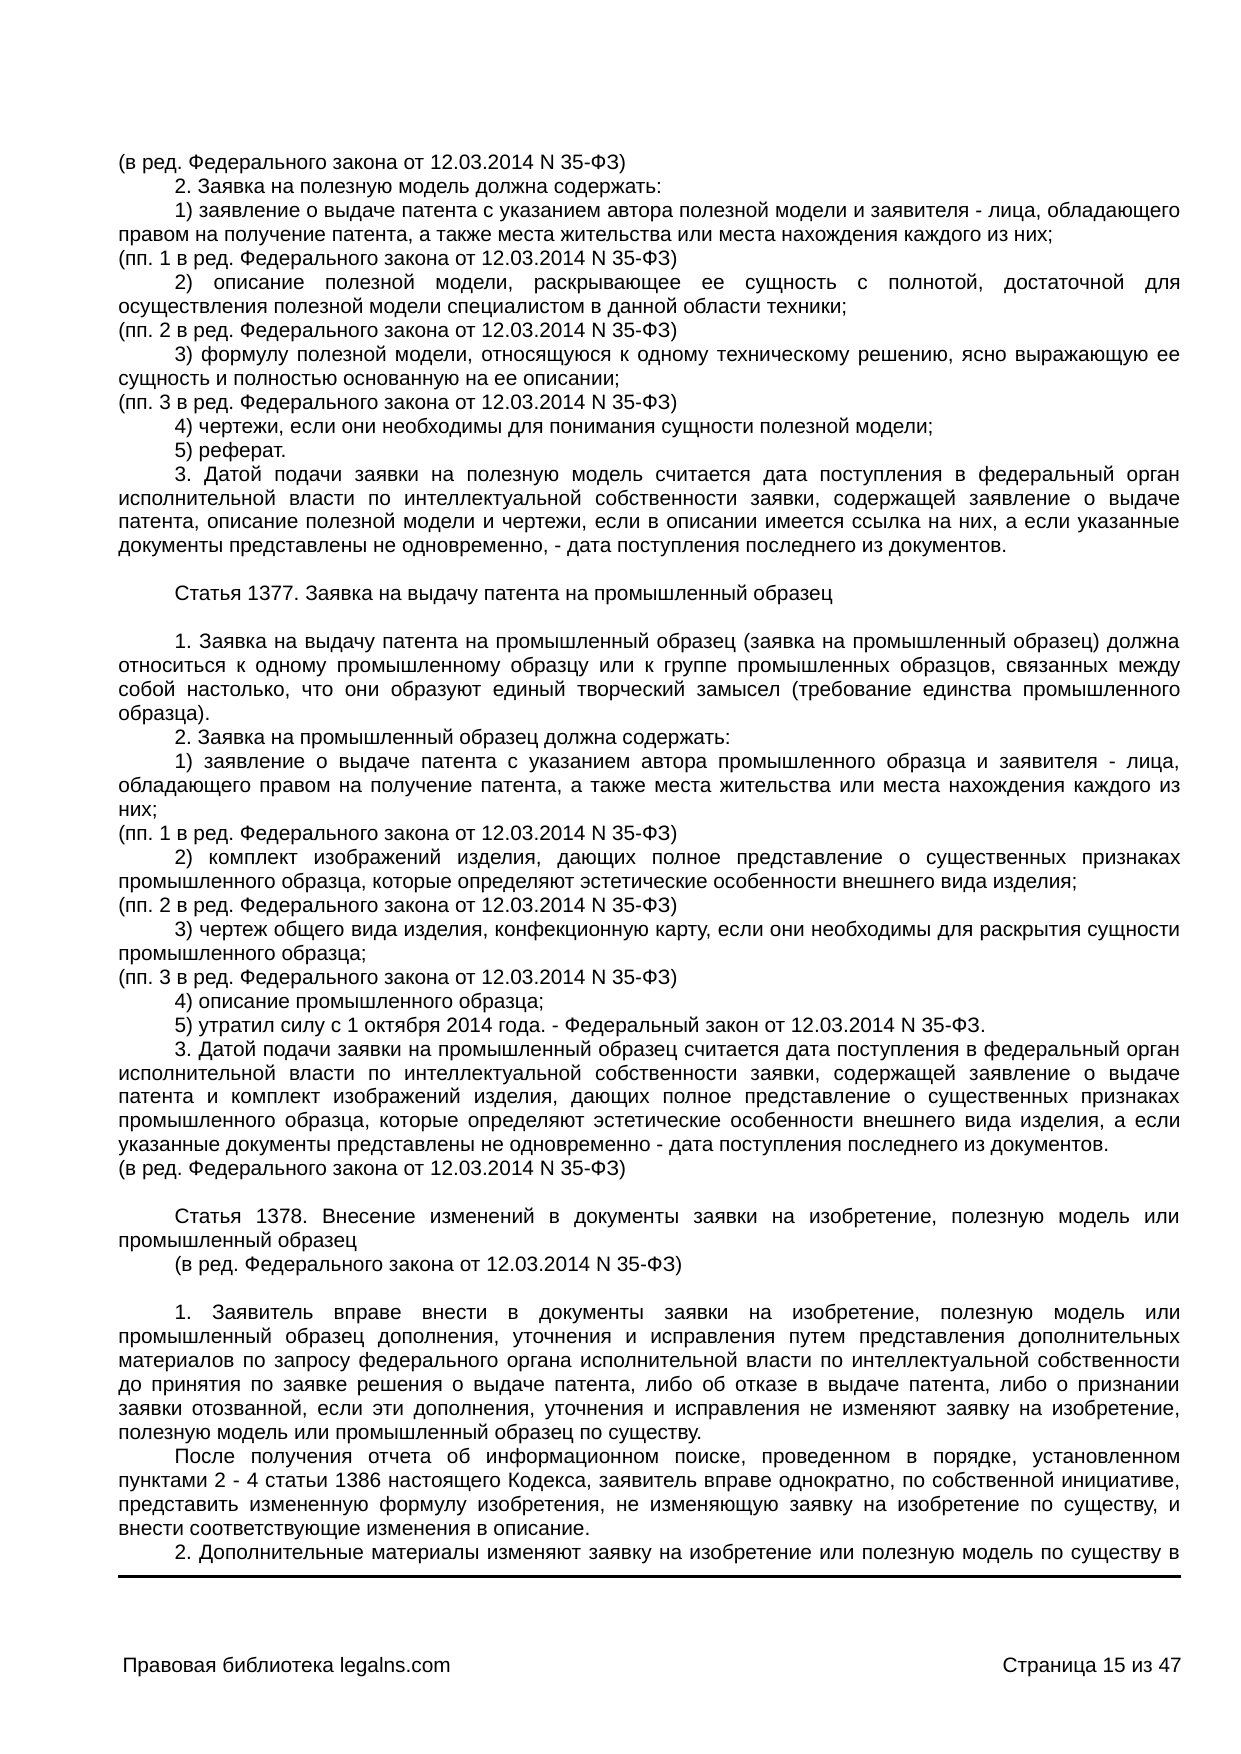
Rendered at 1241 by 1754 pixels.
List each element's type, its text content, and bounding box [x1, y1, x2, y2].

text 5) утратил силу с 1 октября 2014 года. - Федеральный закон от 12.03.2014 N 35-ФЗ. [118, 1012, 1181, 1036]
text 3. Датой подачи заявки на промышленный образец считается дата поступления в федеральный орган исполнительной власти по интеллектуальной собственности заявки, содержащей заявление о выдаче патента и комплект изображений изделия, дающих полное представление о существенных признаках промышленного образца, которые определяют эстетические особенности внешнего вида изделия, а если указанные документы представлены не одновременно - дата поступления последнего из документов. [118, 1036, 1181, 1156]
subtitle Статья 1378. Внесение изменений в документы заявки на изобретение, полезную модель или промышленный образец [118, 1204, 1181, 1252]
text (в ред. Федерального закона от 12.03.2014 N 35-ФЗ) [118, 1156, 1181, 1180]
text (пп. 1 в ред. Федерального закона от 12.03.2014 N 35-ФЗ) [118, 821, 1181, 845]
text 4) чертежи, если они необходимы для понимания сущности полезной модели; [118, 413, 1181, 437]
text 4) описание промышленного образца; [118, 988, 1181, 1012]
text 2) описание полезной модели, раскрывающее ее сущность с полнотой, достаточной для осуществления полезной модели специалистом в данной области техники; [118, 270, 1181, 318]
text 5) реферат. [118, 437, 1181, 461]
text (пп. 3 в ред. Федерального закона от 12.03.2014 N 35-ФЗ) [118, 389, 1181, 413]
text 3) чертеж общего вида изделия, конфекционную карту, если они необходимы для раскрытия сущности промышленного образца; [118, 917, 1181, 964]
text (пп. 3 в ред. Федерального закона от 12.03.2014 N 35-ФЗ) [118, 964, 1181, 988]
text 1) заявление о выдаче патента с указанием автора промышленного образца и заявителя - лица, обладающего правом на получение патента, а также места жительства или места нахождения каждого из них; [118, 749, 1181, 821]
subtitle Статья 1377. Заявка на выдачу патента на промышленный образец [118, 581, 1181, 605]
text (пп. 2 в ред. Федерального закона от 12.03.2014 N 35-ФЗ) [118, 318, 1181, 342]
text 1. Заявка на выдачу патента на промышленный образец (заявка на промышленный образец) должна относиться к одному промышленному образцу или к группе промышленных образцов, связанных между собой настолько, что они образуют единый творческий замысел (требование единства промышленного образца). [118, 629, 1181, 725]
text 2) комплект изображений изделия, дающих полное представление о существенных признаках промышленного образца, которые определяют эстетические особенности внешнего вида изделия; [118, 845, 1181, 893]
text 1. Заявитель вправе внести в документы заявки на изобретение, полезную модель или промышленный образец дополнения, уточнения и исправления путем представления дополнительных материалов по запросу федерального органа исполнительной власти по интеллектуальной собственности до принятия по заявке решения о выдаче патента, либо об отказе в выдаче патента, либо о признании заявки отозванной, если эти дополнения, уточнения и исправления не изменяют заявку на изобретение, полезную модель или промышленный образец по существу. [118, 1300, 1181, 1444]
text (в ред. Федерального закона от 12.03.2014 N 35-ФЗ) [118, 1252, 1181, 1276]
text 2. Заявка на полезную модель должна содержать: [118, 174, 1181, 198]
text 1) заявление о выдаче патента с указанием автора полезной модели и заявителя - лица, обладающего правом на получение патента, а также места жительства или места нахождения каждого из них; [118, 198, 1181, 246]
text После получения отчета об информационном поиске, проведенном в порядке, установленном пунктами 2 - 4 статьи 1386 настоящего Кодекса, заявитель вправе однократно, по собственной инициативе, представить измененную формулу изобретения, не изменяющую заявку на изобретение по существу, и внести соответствующие изменения в описание. [118, 1444, 1181, 1539]
text (в ред. Федерального закона от 12.03.2014 N 35-ФЗ) [118, 150, 1181, 174]
text 2. Дополнительные материалы изменяют заявку на изобретение или полезную модель по существу в [118, 1539, 1181, 1563]
text (пп. 1 в ред. Федерального закона от 12.03.2014 N 35-ФЗ) [118, 246, 1181, 270]
text (пп. 2 в ред. Федерального закона от 12.03.2014 N 35-ФЗ) [118, 893, 1181, 917]
text 3) формулу полезной модели, относящуюся к одному техническому решению, ясно выражающую ее сущность и полностью основанную на ее описании; [118, 342, 1181, 389]
text 3. Датой подачи заявки на полезную модель считается дата поступления в федеральный орган исполнительной власти по интеллектуальной собственности заявки, содержащей заявление о выдаче патента, описание полезной модели и чертежи, если в описании имеется ссылка на них, а если указанные документы представлены не одновременно, - дата поступления последнего из документов. [118, 461, 1181, 557]
text 2. Заявка на промышленный образец должна содержать: [118, 725, 1181, 749]
